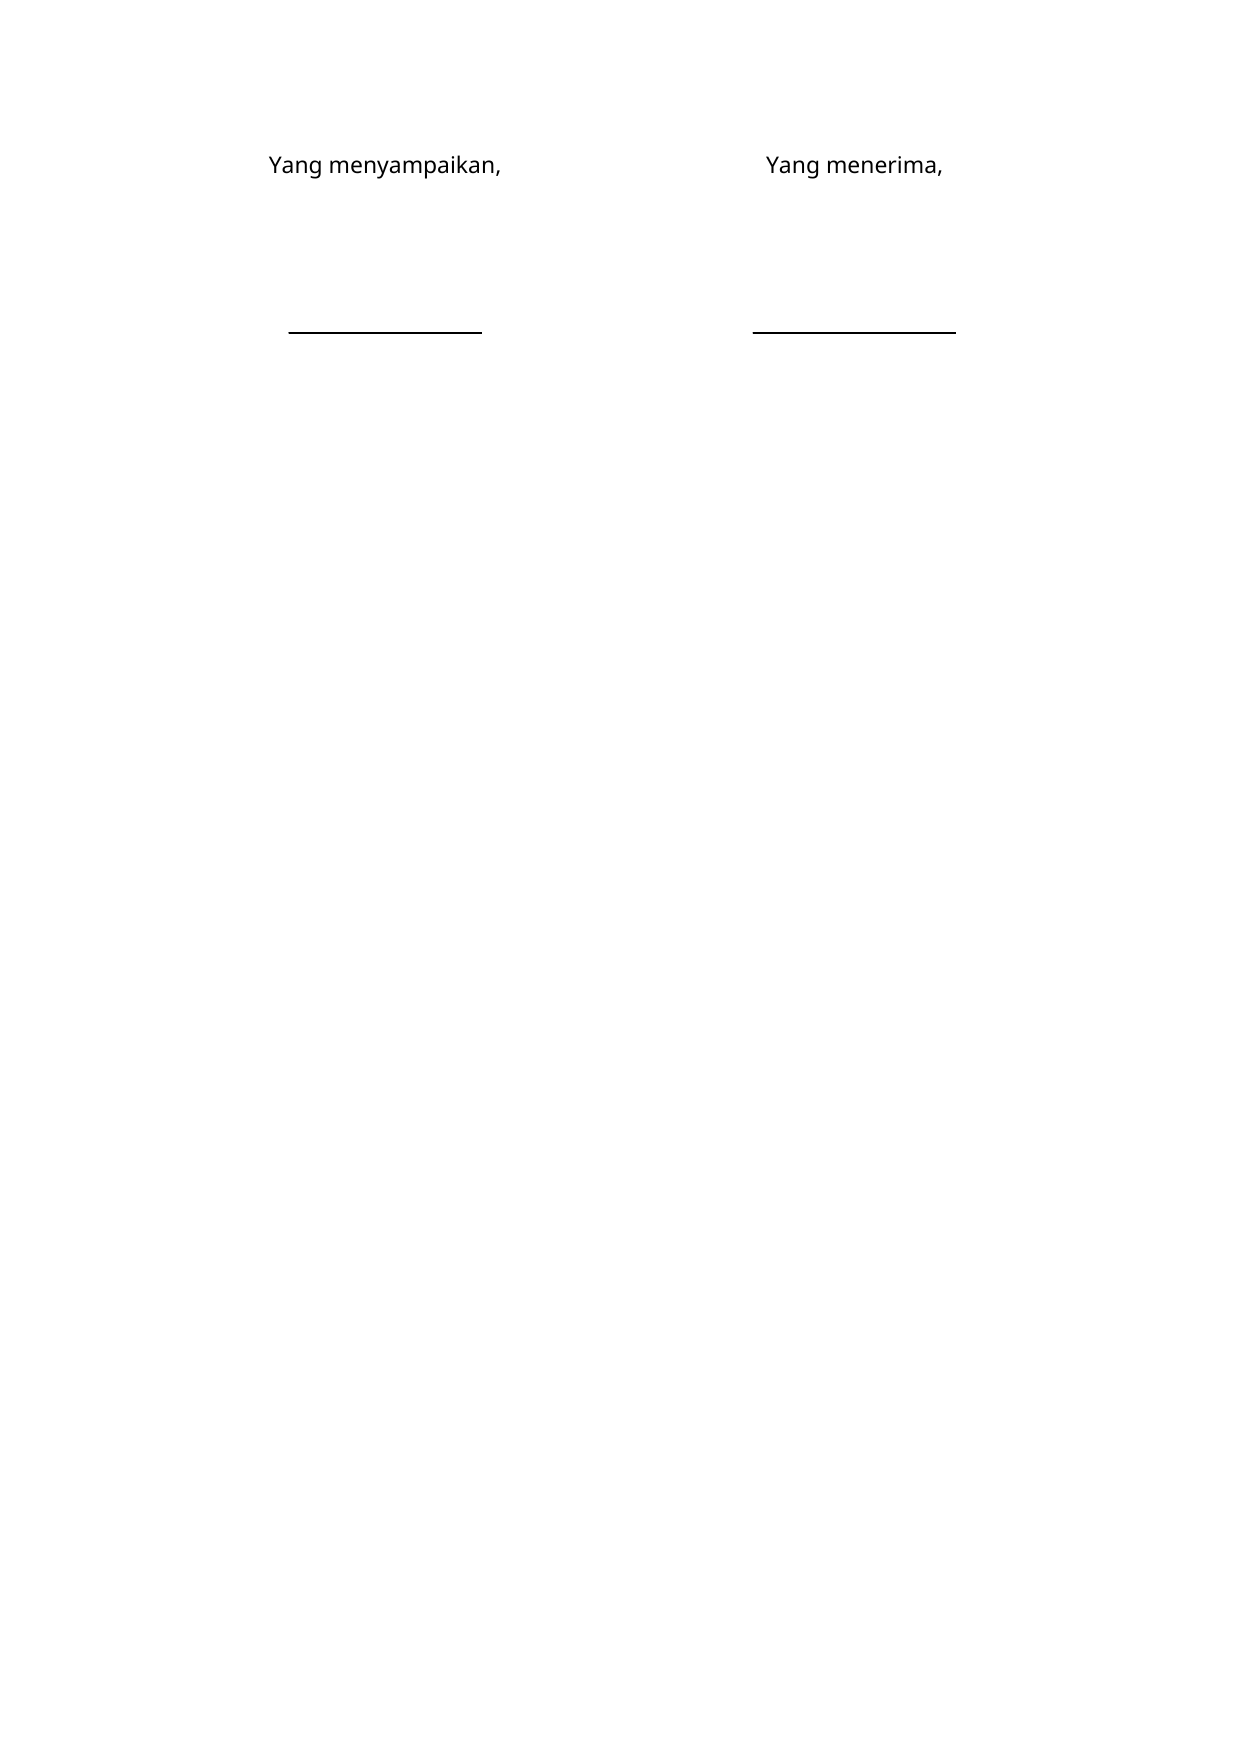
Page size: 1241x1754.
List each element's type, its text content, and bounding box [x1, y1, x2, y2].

table_cell ____________________ [620, 181, 1089, 337]
table_cell [118, 118, 1121, 149]
table_cell [118, 149, 1121, 368]
table_cell ___________________ [150, 181, 619, 337]
table_header Yang menerima, [620, 149, 1089, 181]
table_header Yang menyampaikan, [150, 149, 619, 181]
